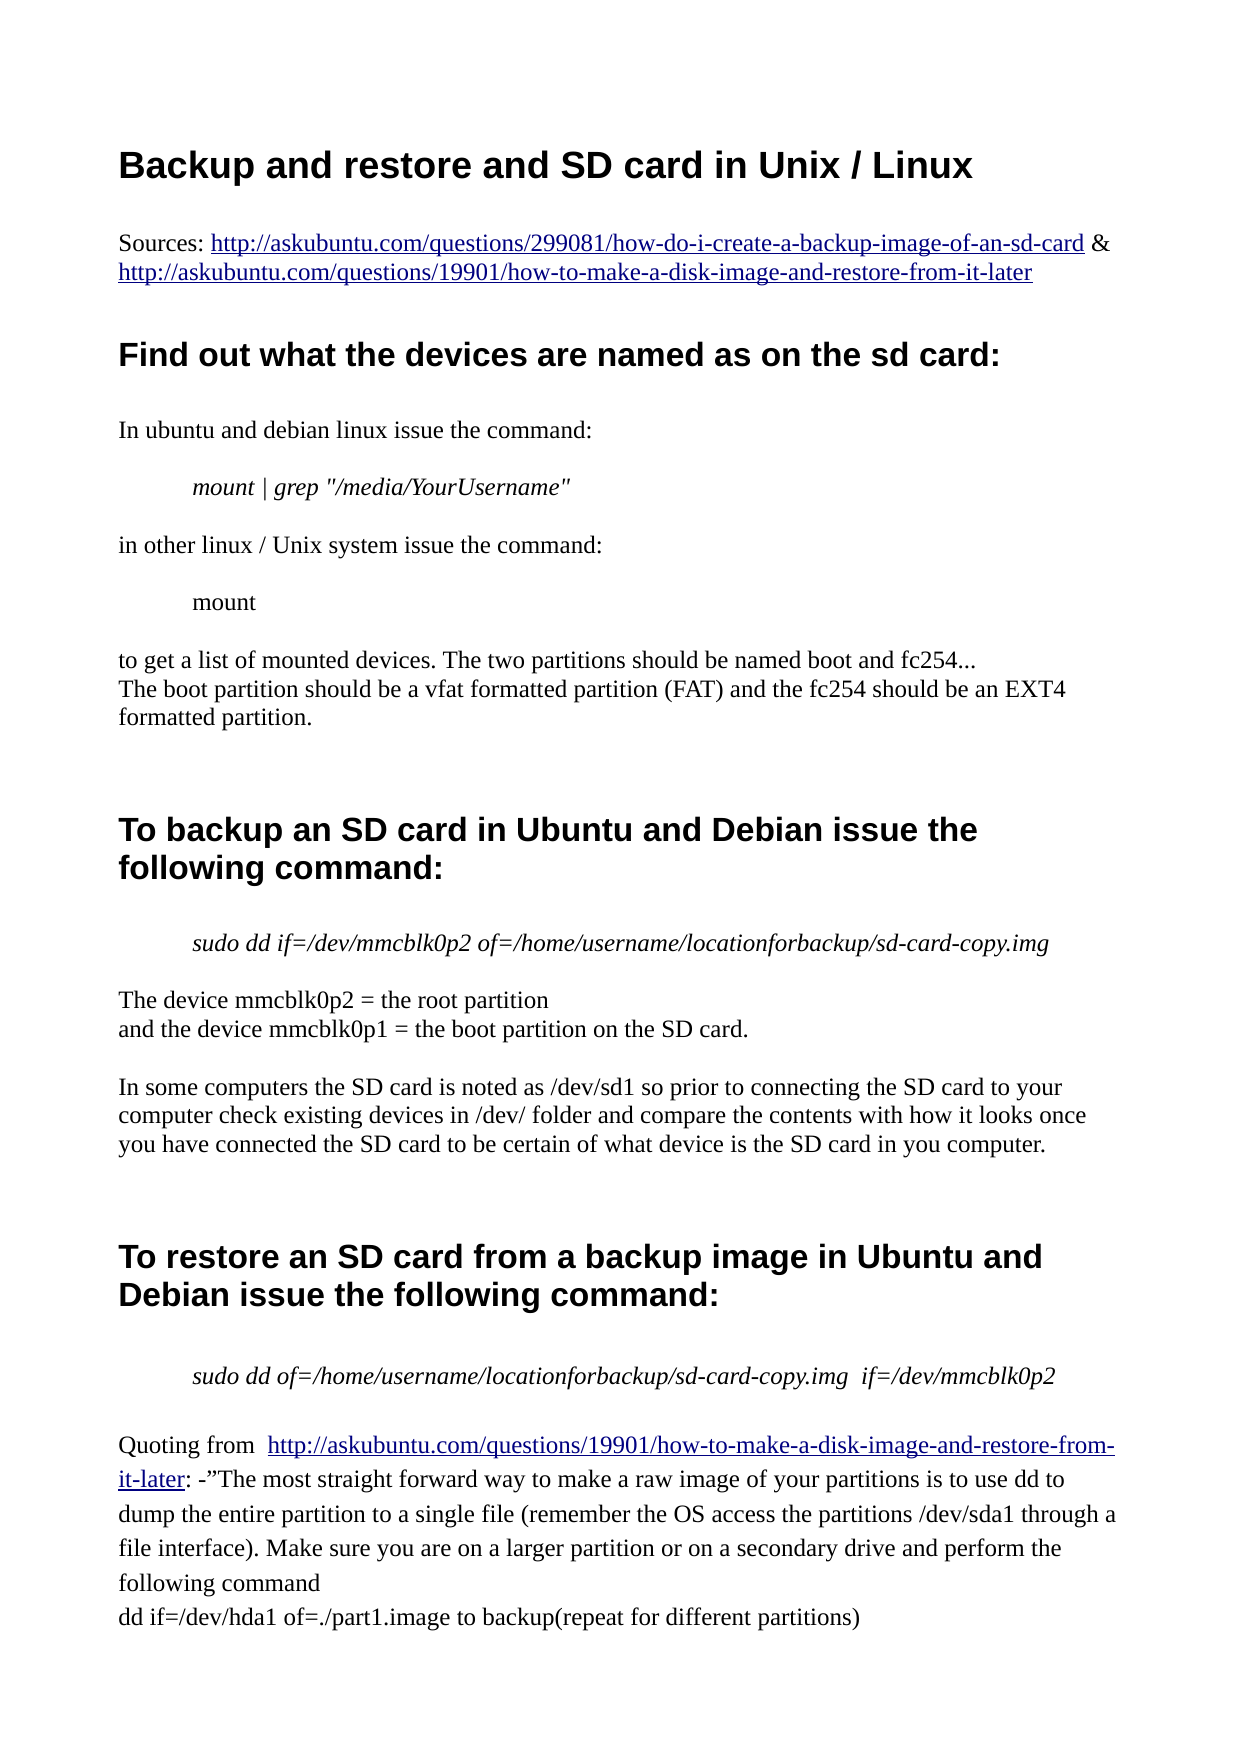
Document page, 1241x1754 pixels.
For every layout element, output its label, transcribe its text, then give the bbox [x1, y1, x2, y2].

subtitle Backup and restore and SD card in Unix / Linux [118, 143, 1122, 187]
text The device mmcblk0p2 = the root partition [118, 986, 1122, 1014]
text to get a list of mounted devices. The two partitions should be named boot and fc254... [118, 645, 1122, 674]
text and the device mmcblk0p1 = the boot partition on the SD card. [118, 1014, 1122, 1043]
text mount | grep "/media/YourUsername" [118, 472, 1122, 501]
text in other linux / Unix system issue the command: [118, 530, 1122, 559]
text Sources: http://askubuntu.com/questions/299081/how-do-i-create-a-backup-image-of-an-sd-card & http://askubuntu.com/questions/19901/how-to-make-a-disk-image-and-restore-from-it-later [118, 228, 1122, 286]
text In ubuntu and debian linux issue the command: [118, 415, 1122, 444]
text The boot partition should be a vfat formatted partition (FAT) and the fc254 should be an EXT4 formatted partition. [118, 674, 1122, 731]
text sudo dd if=/dev/mmcblk0p2 of=/home/username/locationforbackup/sd-card-copy.img [118, 928, 1122, 957]
subtitle Quoting from http://askubuntu.com/questions/19901/how-to-make-a-disk-image-and-restore-from-it-later: -”The most straight forward way to make a raw image of your partitions is to use dd to dump the entire partition to a single file (remember the OS access the partitions /dev/sda1 through a file interface). Make sure you are on a larger partition or on a secondary drive and perform the following command [118, 1430, 1122, 1596]
text In some computers the SD card is noted as /dev/sd1 so prior to connecting the SD card to your computer check existing devices in /dev/ folder and compare the contents with how it looks once you have connected the SD card to be certain of what device is the SD card in you computer. [118, 1072, 1122, 1158]
subtitle To restore an SD card from a backup image in Ubuntu and Debian issue the following command: [118, 1236, 1122, 1314]
text mount [118, 587, 1122, 616]
subtitle dd if=/dev/hda1 of=./part1.image to backup(repeat for different partitions) [118, 1602, 1122, 1631]
subtitle Find out what the devices are named as on the sd card: [118, 335, 1122, 374]
subtitle To backup an SD card in Ubuntu and Debian issue the following command: [118, 809, 1122, 887]
subtitle sudo dd of=/home/username/locationforbackup/sd-card-copy.img if=/dev/mmcblk0p2 [118, 1361, 1122, 1389]
